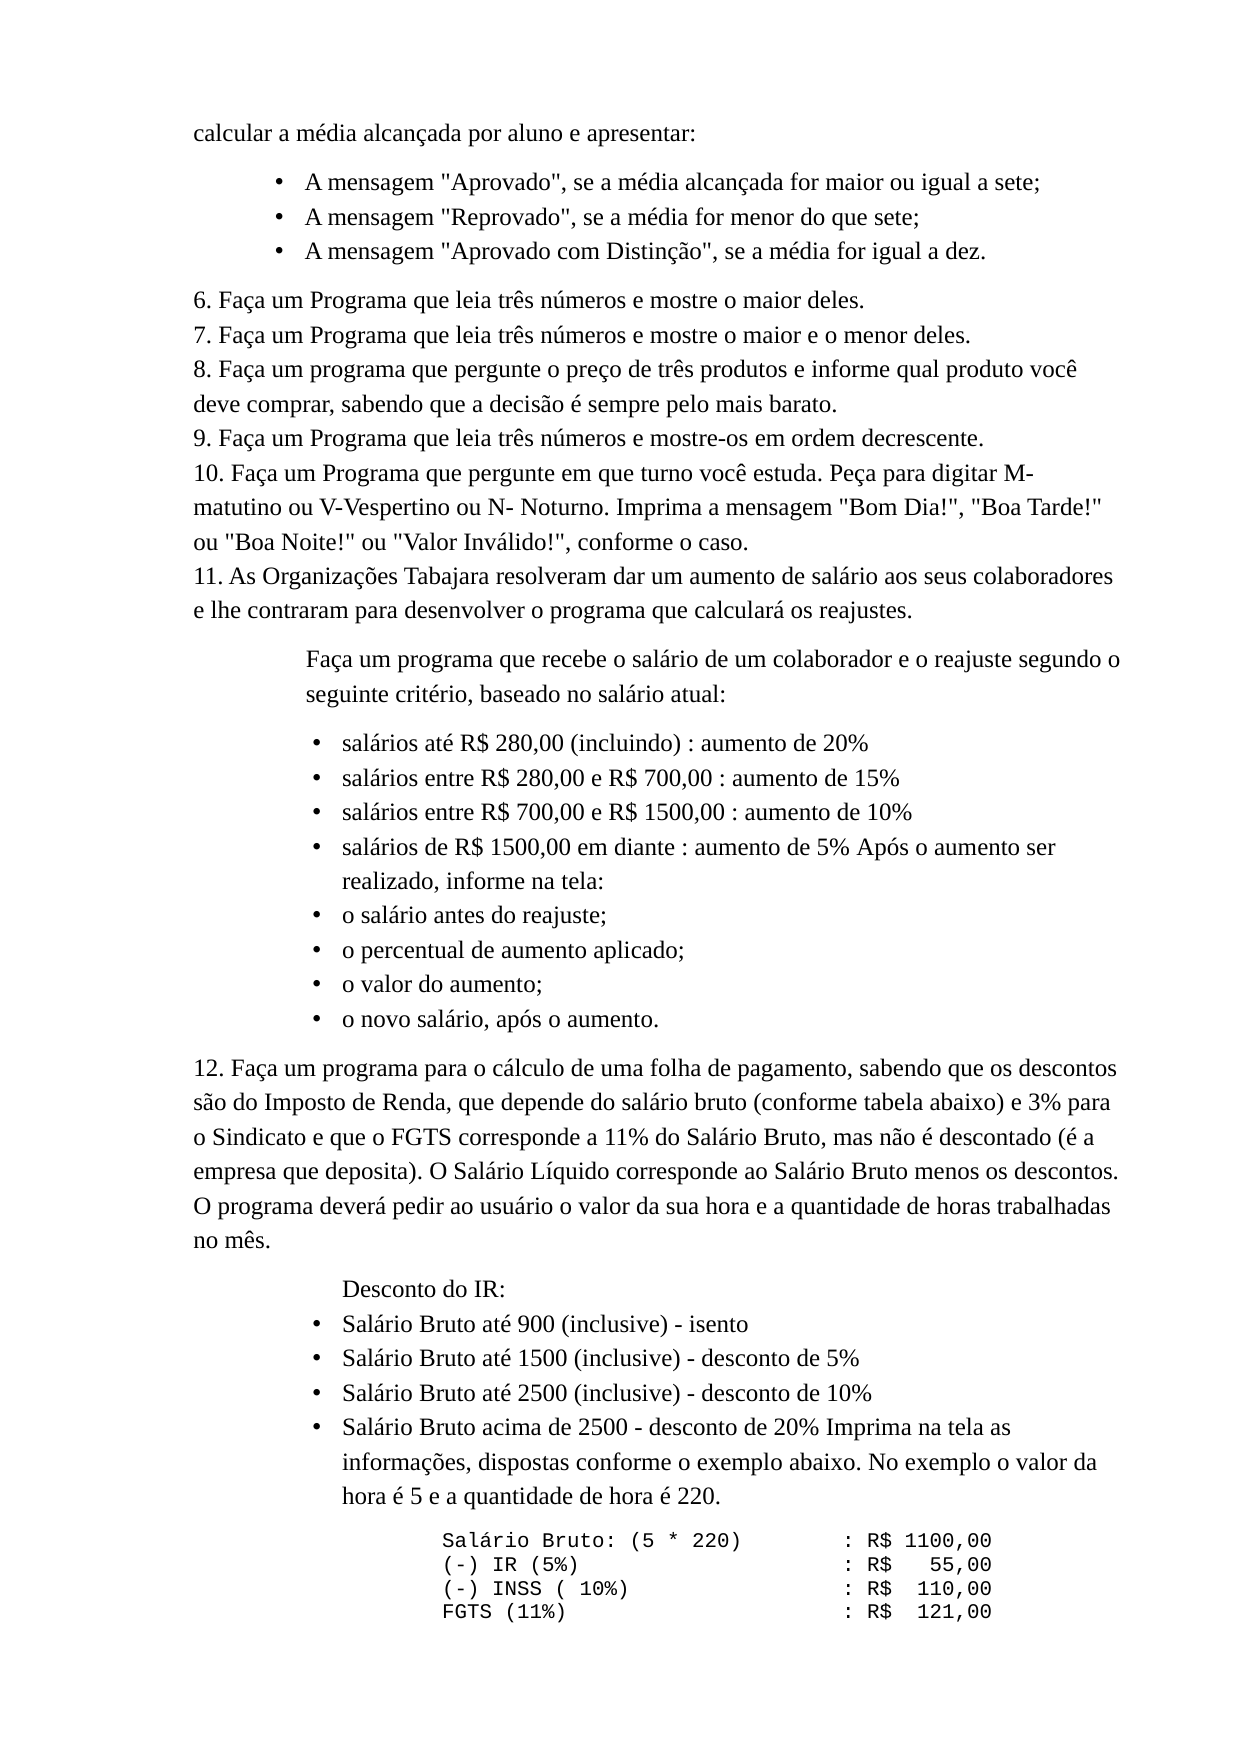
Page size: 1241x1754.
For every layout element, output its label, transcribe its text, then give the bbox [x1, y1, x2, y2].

list 9. Faça um Programa que leia três números e mostre-os em ordem decrescente. [164, 423, 1122, 452]
list (-) IR (5%) : R$ 55,00 [312, 1554, 1122, 1578]
list 6. Faça um Programa que leia três números e mostre o maior deles. [164, 285, 1122, 314]
list 7. Faça um Programa que leia três números e mostre o maior e o menor deles. [164, 320, 1122, 348]
list o valor do aumento; [312, 969, 1122, 998]
list salários até R$ 280,00 (incluindo) : aumento de 20% [312, 728, 1122, 757]
list Salário Bruto: (5 * 220) : R$ 1100,00 [312, 1530, 1122, 1554]
list Salário Bruto acima de 2500 - desconto de 20% Imprima na tela as informações, dispostas conforme o exemplo abaixo. No exemplo o valor da hora é 5 e a quantidade de hora é 220. [312, 1412, 1122, 1510]
list (-) INSS ( 10%) : R$ 110,00 [312, 1578, 1122, 1601]
list Desconto do IR: [312, 1274, 1122, 1303]
list Salário Bruto até 2500 (inclusive) - desconto de 10% [312, 1378, 1122, 1407]
list o salário antes do reajuste; [312, 901, 1122, 929]
list Faça um programa que recebe o salário de um colaborador e o reajuste segundo o seguinte critério, baseado no salário atual: [268, 644, 1122, 708]
list salários entre R$ 700,00 e R$ 1500,00 : aumento de 10% [312, 797, 1122, 826]
list A mensagem "Reprovado", se a média for menor do que sete; [275, 202, 1122, 230]
list FGTS (11%) : R$ 121,00 [312, 1601, 1122, 1625]
list Salário Bruto até 900 (inclusive) - isento [312, 1309, 1122, 1338]
list 8. Faça um programa que pergunte o preço de três produtos e informe qual produto você deve comprar, sabendo que a decisão é sempre pelo mais barato. [164, 354, 1122, 417]
list A mensagem "Aprovado", se a média alcançada for maior ou igual a sete; [275, 167, 1122, 196]
list salários entre R$ 280,00 e R$ 700,00 : aumento de 15% [312, 763, 1122, 791]
list 11. As Organizações Tabajara resolveram dar um aumento de salário aos seus colaboradores e lhe contraram para desenvolver o programa que calculará os reajustes. [164, 561, 1122, 624]
list salários de R$ 1500,00 em diante : aumento de 5% Após o aumento ser realizado, informe na tela: [312, 832, 1122, 895]
list 12. Faça um programa para o cálculo de uma folha de pagamento, sabendo que os descontos são do Imposto de Renda, que depende do salário bruto (conforme tabela abaixo) e 3% para o Sindicato e que o FGTS corresponde a 11% do Salário Bruto, mas não é descontado (é a empresa que deposita). O Salário Líquido corresponde ao Salário Bruto menos os descontos. O programa deverá pedir ao usuário o valor da sua hora e a quantidade de horas trabalhadas no mês. [164, 1053, 1122, 1254]
list o percentual de aumento aplicado; [312, 935, 1122, 964]
list o novo salário, após o aumento. [312, 1004, 1122, 1033]
list A mensagem "Aprovado com Distinção", se a média for igual a dez. [275, 236, 1122, 265]
list Salário Bruto até 1500 (inclusive) - desconto de 5% [312, 1343, 1122, 1372]
list 10. Faça um Programa que pergunte em que turno você estuda. Peça para digitar M-matutino ou V-Vespertino ou N- Noturno. Imprima a mensagem "Bom Dia!", "Boa Tarde!" ou "Boa Noite!" ou "Valor Inválido!", conforme o caso. [164, 458, 1122, 555]
list calcular a média alcançada por aluno e apresentar: [164, 118, 1122, 147]
